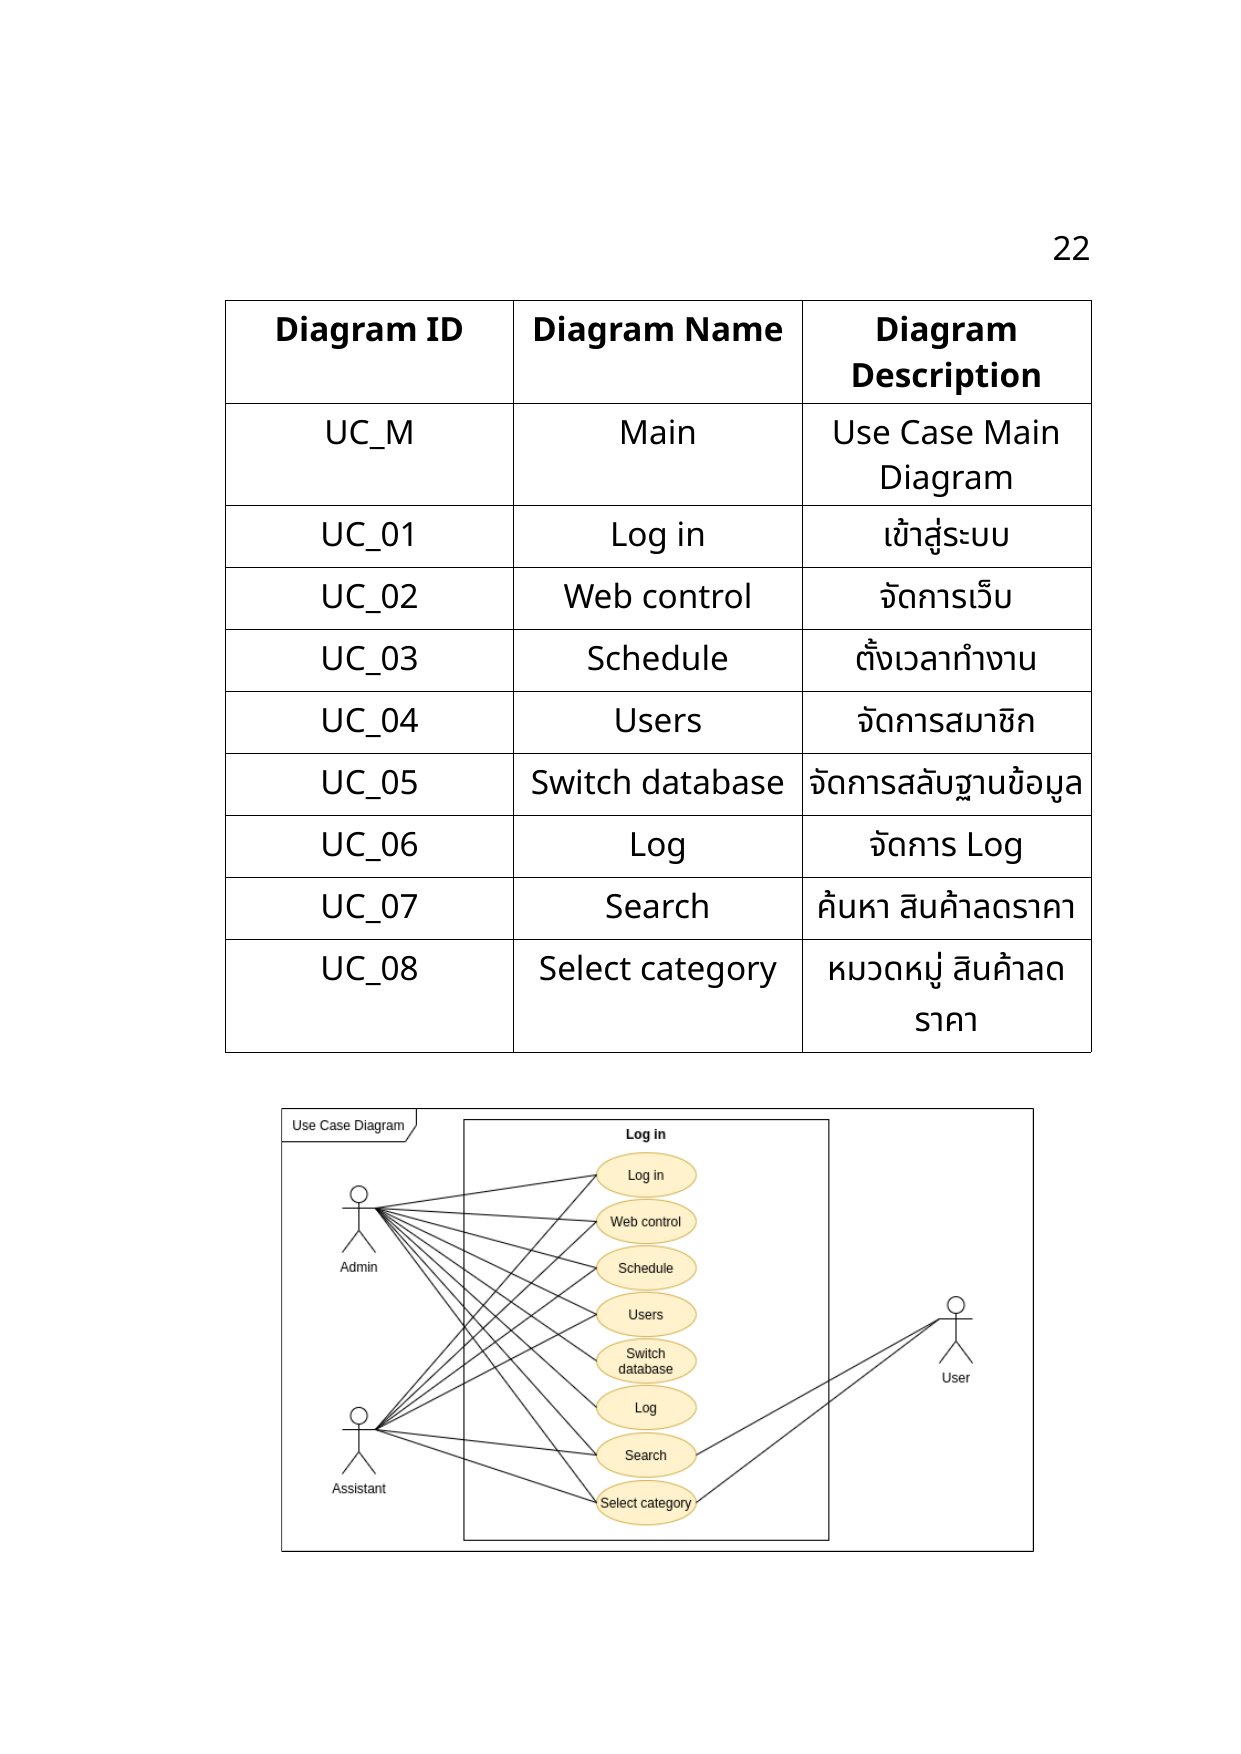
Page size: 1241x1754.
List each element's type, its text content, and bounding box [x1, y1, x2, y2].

table_cell UC_05 [226, 754, 513, 815]
table_cell Select category [514, 940, 802, 1052]
table_cell UC_04 [226, 692, 513, 753]
picture [281, 1108, 1034, 1552]
table_cell ค้นหา สินค้าลดราคา [803, 878, 1091, 939]
table_cell เข้าสู่ระบบ [803, 506, 1091, 567]
table_cell UC_06 [226, 816, 513, 877]
table_header Diagram Name [514, 301, 802, 403]
table_cell Switch database [514, 754, 802, 815]
table_cell จัดการ Log [803, 816, 1091, 877]
table_cell UC_03 [226, 630, 513, 691]
table_cell UC_08 [226, 940, 513, 1052]
table_cell Log [514, 816, 802, 877]
table_cell จัดการสลับฐานข้อมูล [803, 754, 1091, 815]
table_cell UC_07 [226, 878, 513, 939]
table_cell Search [514, 878, 802, 939]
table_cell Log in [514, 506, 802, 567]
table_cell จัดการเว็บ [803, 568, 1091, 629]
table_header Diagram Description [803, 301, 1091, 403]
table_cell Use Case Main Diagram [803, 404, 1091, 505]
table_cell หมวดหมู่ สินค้าลดราคา [803, 940, 1091, 1052]
table_cell Main [514, 404, 802, 505]
table_cell ตั้งเวลาทำงาน [803, 630, 1091, 691]
table_cell UC_M [226, 404, 513, 505]
table_header Diagram ID [226, 301, 513, 403]
table_cell Web control [514, 568, 802, 629]
table_cell UC_02 [226, 568, 513, 629]
table_cell UC_01 [226, 506, 513, 567]
table_cell Schedule [514, 630, 802, 691]
table_cell Users [514, 692, 802, 753]
table_cell จัดการสมาชิก [803, 692, 1091, 753]
